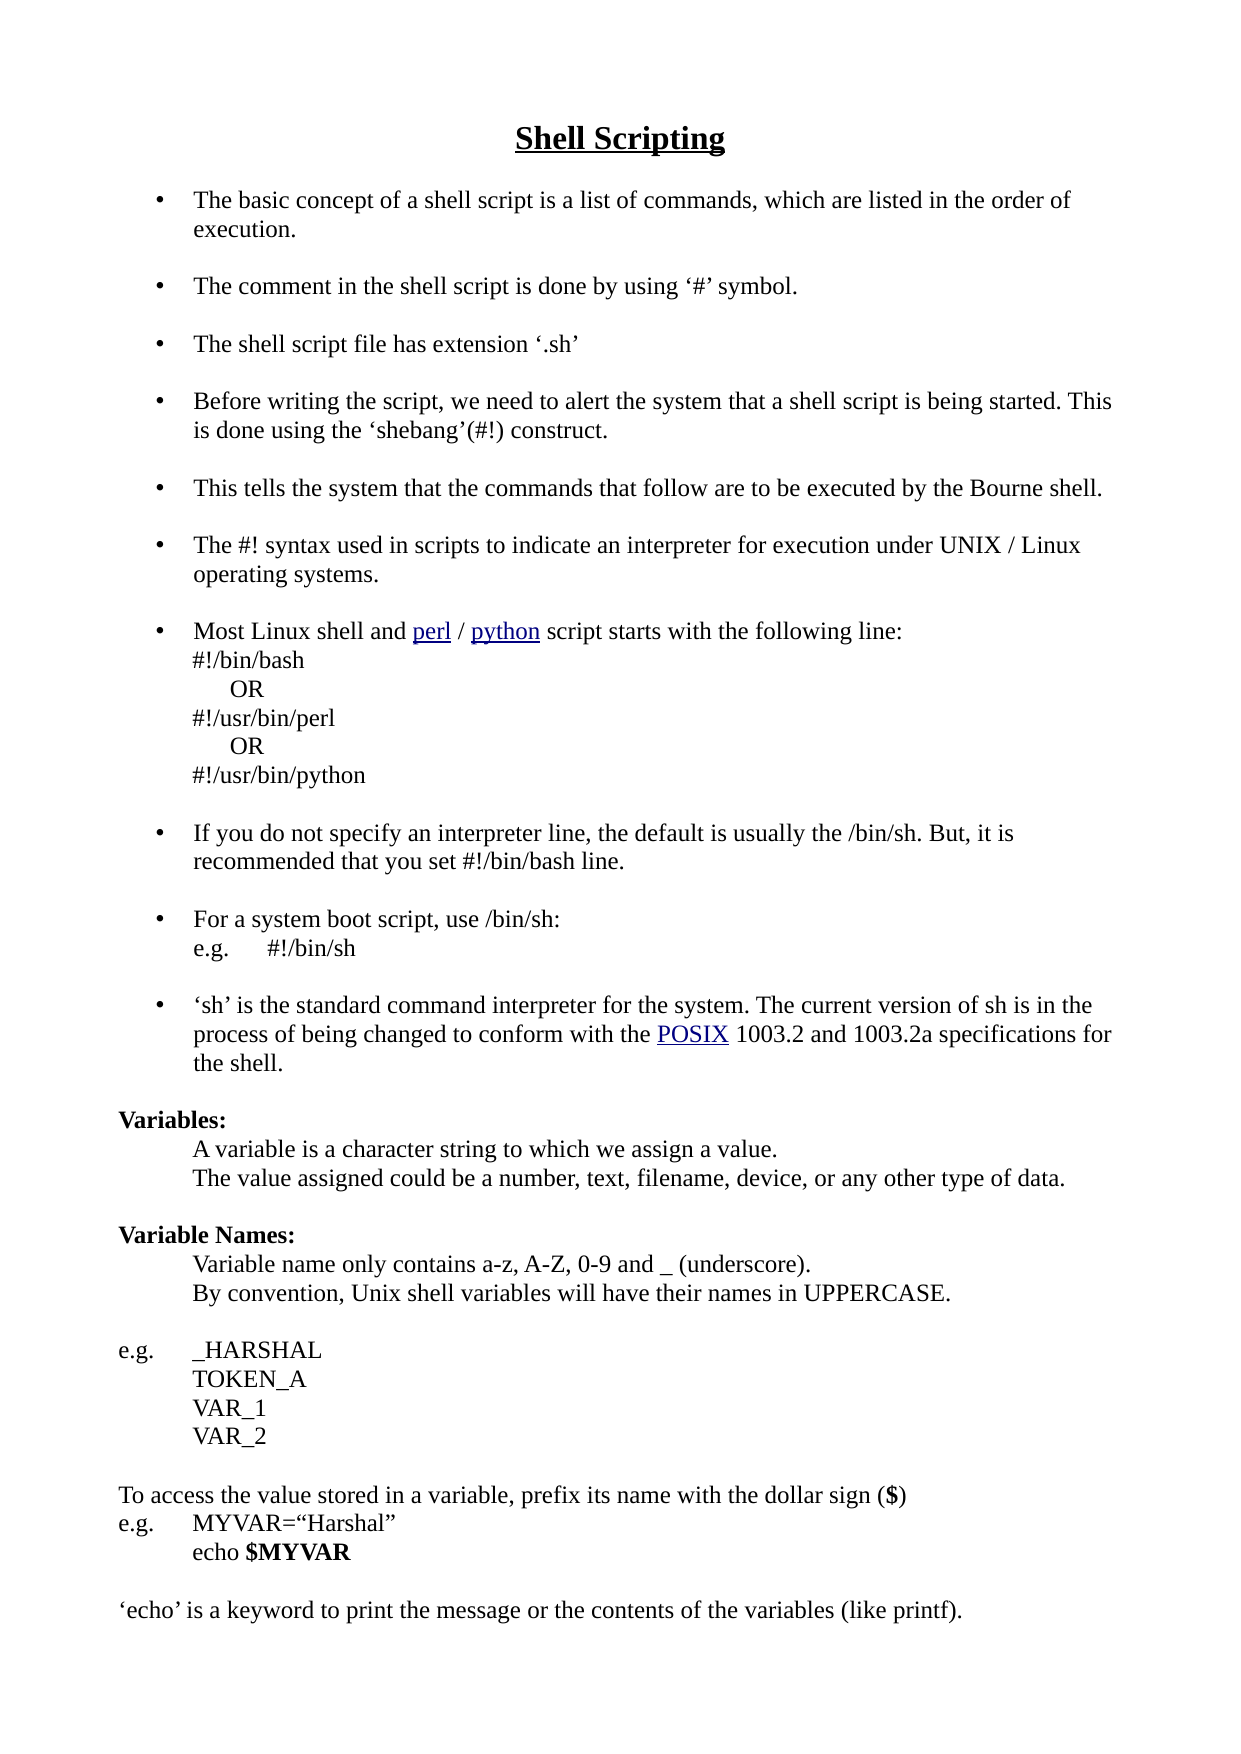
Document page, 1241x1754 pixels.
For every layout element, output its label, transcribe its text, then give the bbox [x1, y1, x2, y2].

text By convention, Unix shell variables will have their names in UPPERCASE. [118, 1278, 1122, 1306]
text Variable Names: [118, 1220, 1122, 1249]
list The shell script file has extension ‘.sh’ [156, 329, 1122, 358]
text Shell Scripting [118, 118, 1122, 156]
text A variable is a character string to which we assign a value. [118, 1134, 1122, 1163]
text Variable name only contains a-z, A-Z, 0-9 and _ (underscore). [118, 1249, 1122, 1278]
text Variables: [118, 1105, 1122, 1134]
list This tells the system that the commands that follow are to be executed by the Bourne shell. [156, 473, 1122, 501]
list Before writing the script, we need to alert the system that a shell script is being started. This is done using the ‘shebang’(#!) construct. [156, 386, 1122, 444]
text The value assigned could be a number, text, filename, device, or any other type of data. [118, 1163, 1122, 1191]
list For a system boot script, use /bin/sh: e.g. #!/bin/sh [156, 904, 1122, 961]
text #!/usr/bin/python [118, 760, 1122, 789]
list The #! syntax used in scripts to indicate an interpreter for execution under UNIX / Linux operating systems. [156, 530, 1122, 588]
text OR [118, 731, 1122, 760]
list The basic concept of a shell script is a list of commands, which are listed in the order of execution. [156, 185, 1122, 243]
text To access the value stored in a variable, prefix its name with the dollar sign ($) [118, 1480, 1122, 1508]
text echo $MYVAR [118, 1537, 1122, 1566]
text VAR_2 [118, 1421, 1122, 1450]
list ‘sh’ is the standard command interpreter for the system. The current version of sh is in the process of being changed to conform with the POSIX 1003.2 and 1003.2a specifications for the shell. [156, 990, 1122, 1076]
text ‘echo’ is a keyword to print the message or the contents of the variables (like printf). [118, 1595, 1122, 1623]
list If you do not specify an interpreter line, the default is usually the /bin/sh. But, it is recommended that you set #!/bin/bash line. [156, 818, 1122, 875]
list The comment in the shell script is done by using ‘#’ symbol. [156, 271, 1122, 300]
text #!/bin/bash [118, 645, 1122, 674]
text TOKEN_A [118, 1364, 1122, 1393]
text e.g. _HARSHAL [118, 1335, 1122, 1364]
text e.g. MYVAR=“Harshal” [118, 1508, 1122, 1537]
text VAR_1 [118, 1393, 1122, 1421]
list Most Linux shell and perl / python script starts with the following line: [156, 616, 1122, 645]
text #!/usr/bin/perl [118, 703, 1122, 731]
text OR [118, 674, 1122, 703]
